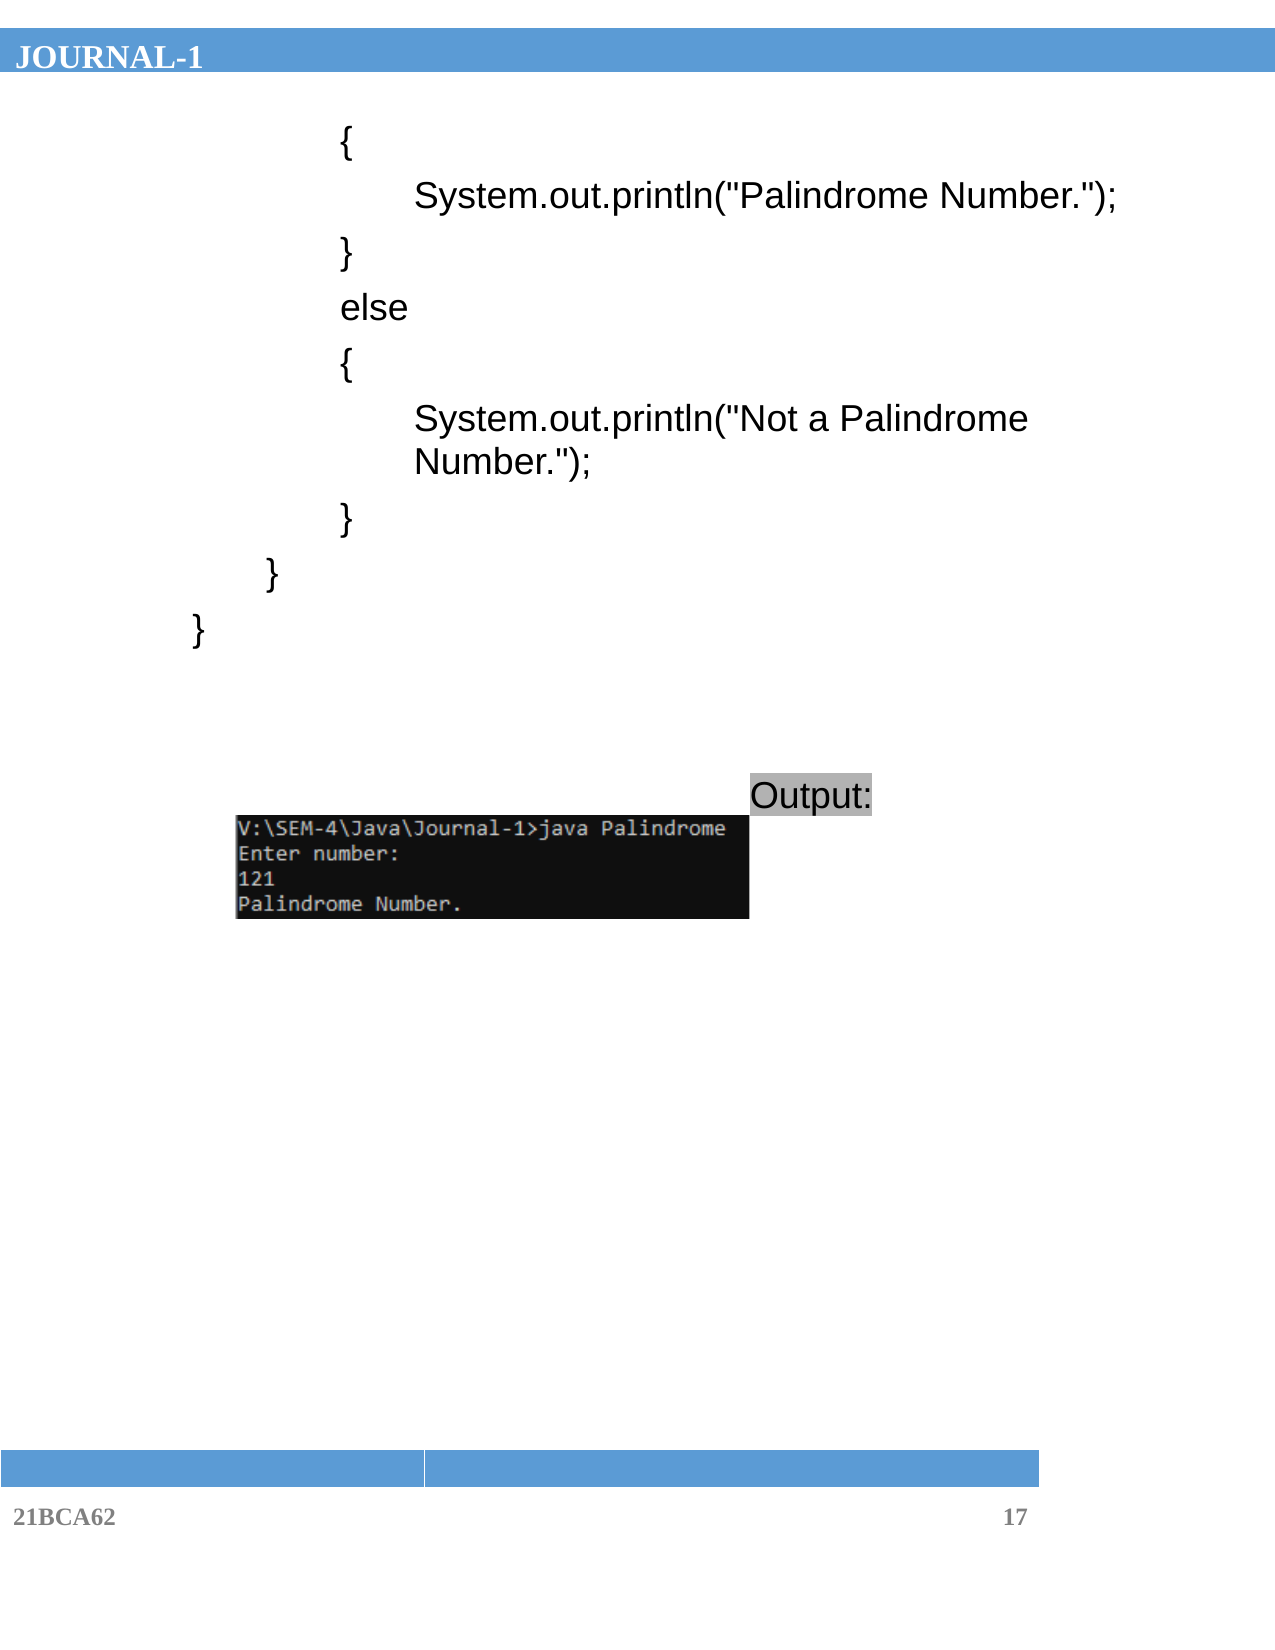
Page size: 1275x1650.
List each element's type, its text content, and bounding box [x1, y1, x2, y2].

text { [118, 341, 1157, 384]
text } [118, 495, 1157, 538]
text System.out.println("Not a Palindrome Number."); [118, 396, 1157, 482]
text else [118, 285, 1157, 328]
text } [118, 229, 1157, 272]
text } [118, 551, 1157, 594]
text { [118, 118, 1157, 161]
text Output: [118, 773, 1157, 816]
text System.out.println("Palindrome Number."); [118, 174, 1157, 217]
text } [118, 606, 1157, 649]
